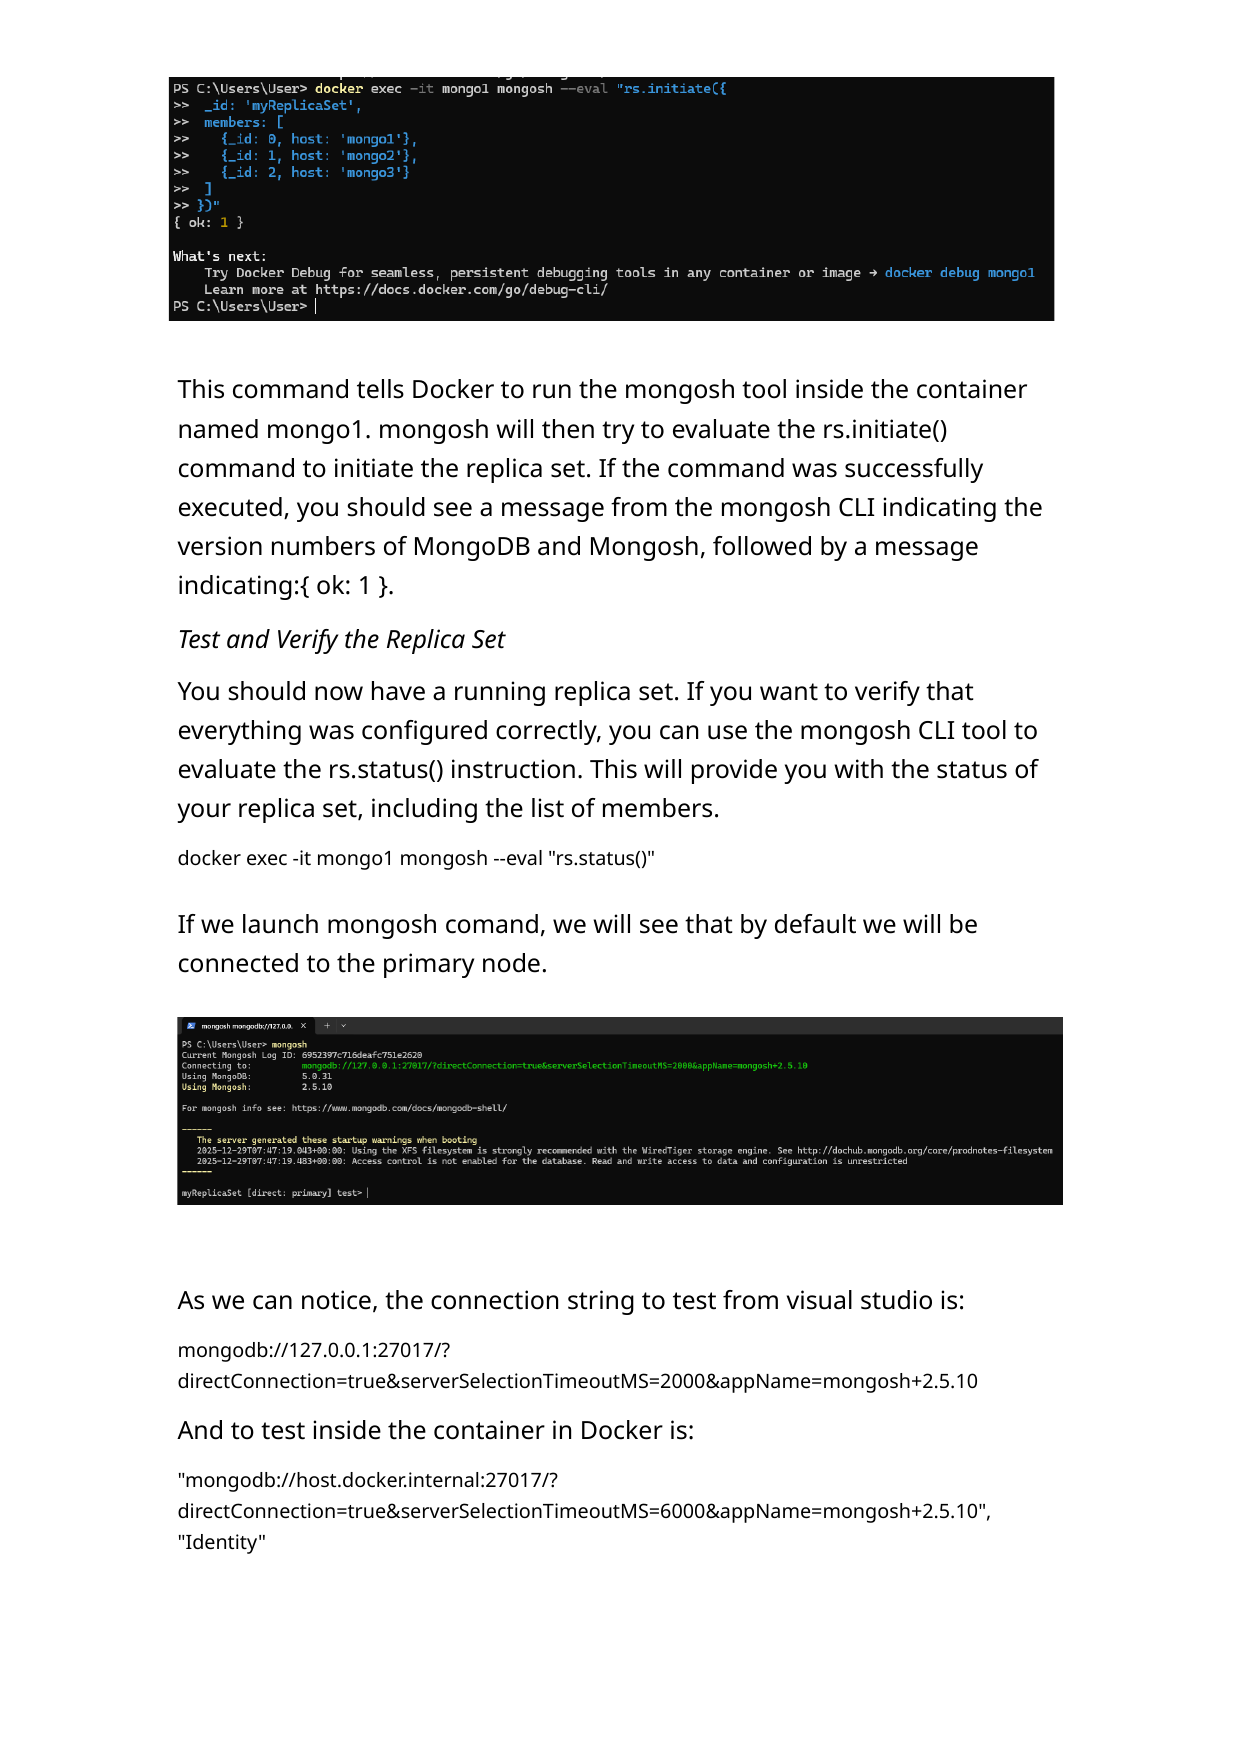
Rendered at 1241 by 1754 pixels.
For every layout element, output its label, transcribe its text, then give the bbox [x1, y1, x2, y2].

picture [177, 1017, 1063, 1205]
text As we can notice, the connection string to test from visual studio is: [177, 1283, 1063, 1317]
text mongodb://127.0.0.1:27017/?directConnection=true&serverSelectionTimeoutMS=2000&appName=mongosh+2.5.10 [177, 1337, 1063, 1394]
text If we launch mongosh comand, we will see that by default we will be connected to the primary node. [177, 907, 1063, 980]
text And to test inside the container in Docker is: [177, 1413, 1063, 1447]
picture [168, 77, 1055, 321]
text Test and Verify the Replica Set [177, 622, 1063, 656]
text This command tells Docker to run the mongosh tool inside the container named mongo1. mongosh will then try to evaluate the rs.initiate() command to initiate the replica set. If the command was successfully executed, you should see a message from the mongosh CLI indicating the version numbers of MongoDB and Mongosh, followed by a message indicating:{ ok: 1 }. [177, 372, 1063, 602]
text docker exec -it mongo1 mongosh --eval "rs.status()" [177, 845, 1063, 872]
text You should now have a running replica set. If you want to verify that everything was configured correctly, you can use the mongosh CLI tool to evaluate the rs.status() instruction. This will provide you with the status of your replica set, including the list of members. [177, 673, 1063, 825]
text "mongodb://host.docker.internal:27017/?directConnection=true&serverSelectionTimeoutMS=6000&appName=mongosh+2.5.10", "Identity" [177, 1467, 1063, 1556]
